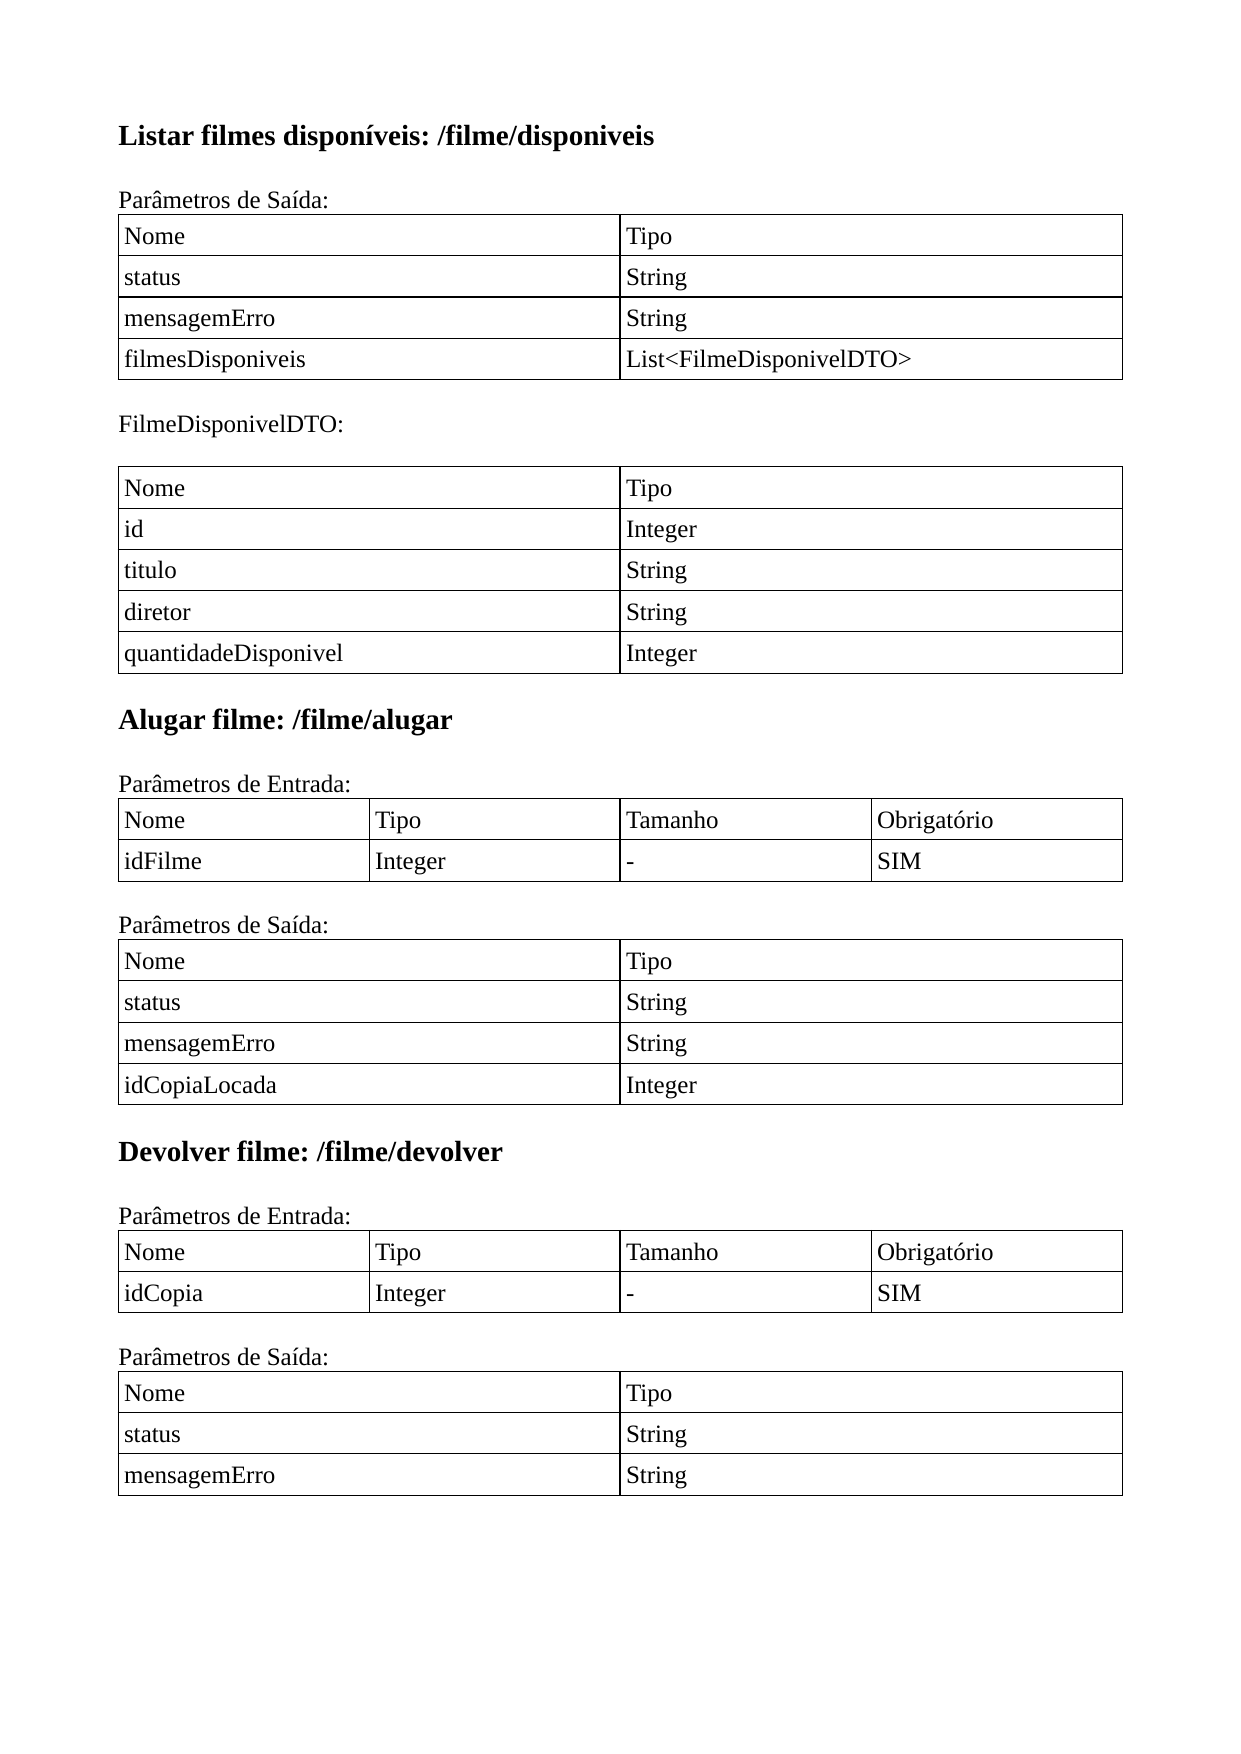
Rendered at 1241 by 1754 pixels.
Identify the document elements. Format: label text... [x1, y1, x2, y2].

table_header Tipo [370, 1231, 619, 1271]
table_header Tamanho [621, 799, 871, 839]
table_cell String [621, 298, 1122, 338]
table_cell diretor [119, 591, 619, 631]
table_cell - [621, 1272, 871, 1312]
table_cell String [621, 1454, 1122, 1494]
table_cell idFilme [119, 840, 369, 881]
table_header Nome [119, 1372, 619, 1412]
table_cell Integer [621, 509, 1122, 549]
table_cell id [119, 509, 619, 549]
table_cell String [621, 1413, 1122, 1453]
table_header Obrigatório [872, 1231, 1122, 1271]
table_cell SIM [872, 840, 1122, 881]
table_cell String [621, 256, 1122, 296]
table_header Tipo [621, 940, 1122, 980]
table_header Tipo [621, 215, 1122, 255]
text Listar filmes disponíveis: /filme/disponiveis [118, 118, 1122, 152]
table_cell mensagemErro [119, 1023, 619, 1063]
text Alugar filme: /filme/alugar [118, 702, 1122, 736]
table_cell List<FilmeDisponivelDTO> [621, 339, 1122, 379]
table_header Nome [119, 799, 369, 839]
table_header Tipo [370, 799, 619, 839]
table_cell String [621, 550, 1122, 590]
table_header Tipo [621, 467, 1122, 507]
text FilmeDisponivelDTO: [118, 409, 1122, 437]
table_cell - [621, 840, 871, 881]
table_cell status [119, 1413, 619, 1453]
text Devolver filme: /filme/devolver [118, 1134, 1122, 1167]
table_header Nome [119, 467, 619, 507]
table_cell status [119, 256, 619, 296]
table_cell mensagemErro [119, 1454, 619, 1494]
text Parâmetros de Entrada: [118, 1201, 1122, 1230]
table_cell SIM [872, 1272, 1122, 1312]
table_cell titulo [119, 550, 619, 590]
table_cell String [621, 981, 1122, 1022]
text Parâmetros de Saída: [118, 1342, 1122, 1371]
table_cell idCopia [119, 1272, 369, 1312]
table_header Tamanho [621, 1231, 871, 1271]
table_cell String [621, 1023, 1122, 1063]
table_cell filmesDisponiveis [119, 339, 619, 379]
table_cell Integer [370, 1272, 619, 1312]
table_header Nome [119, 940, 619, 980]
table_cell Integer [621, 1064, 1122, 1104]
table_header Obrigatório [872, 799, 1122, 839]
table_header Tipo [621, 1372, 1122, 1412]
table_cell Integer [621, 632, 1122, 672]
text Parâmetros de Saída: [118, 910, 1122, 939]
text Parâmetros de Saída: [118, 185, 1122, 214]
table_cell String [621, 591, 1122, 631]
table_header Nome [119, 215, 619, 255]
table_header Nome [119, 1231, 369, 1271]
table_cell idCopiaLocada [119, 1064, 619, 1104]
text Parâmetros de Entrada: [118, 769, 1122, 798]
table_cell Integer [370, 840, 619, 881]
table_cell status [119, 981, 619, 1022]
table_cell mensagemErro [119, 298, 619, 338]
table_cell quantidadeDisponivel [119, 632, 619, 672]
